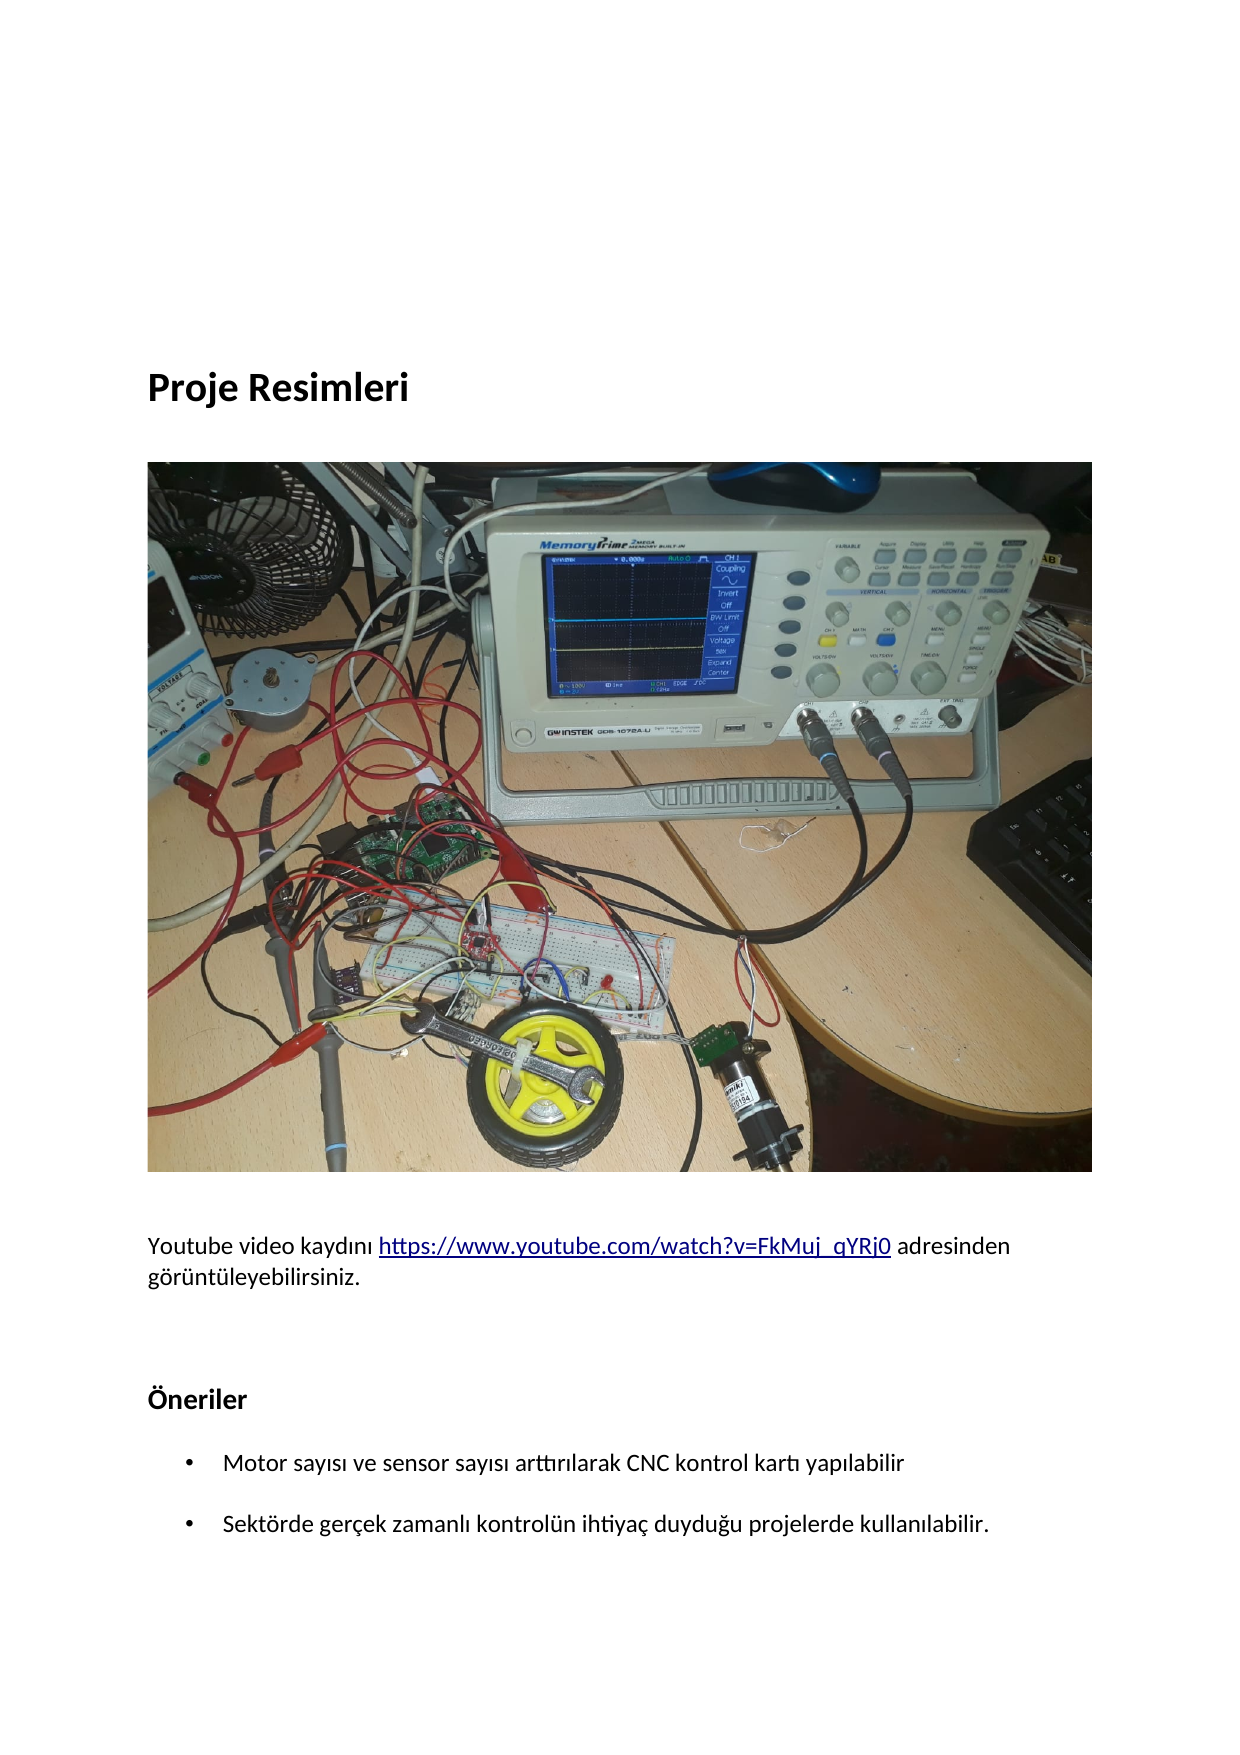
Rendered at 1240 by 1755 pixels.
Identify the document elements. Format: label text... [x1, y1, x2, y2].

text Proje Resimleri [148, 361, 1092, 412]
list Sektörde gerçek zamanlı kontrolün ihtiyaç duyduğu projelerde kullanılabilir. [185, 1508, 1092, 1539]
text Öneriler [148, 1381, 1092, 1417]
text Youtube video kaydını https://www.youtube.com/watch?v=FkMuj_qYRj0 adresinden görüntüleyebilirsiniz. [148, 1230, 1092, 1291]
list Motor sayısı ve sensor sayısı arttırılarak CNC kontrol kartı yapılabilir [185, 1447, 1092, 1478]
picture [147, 462, 1092, 1172]
